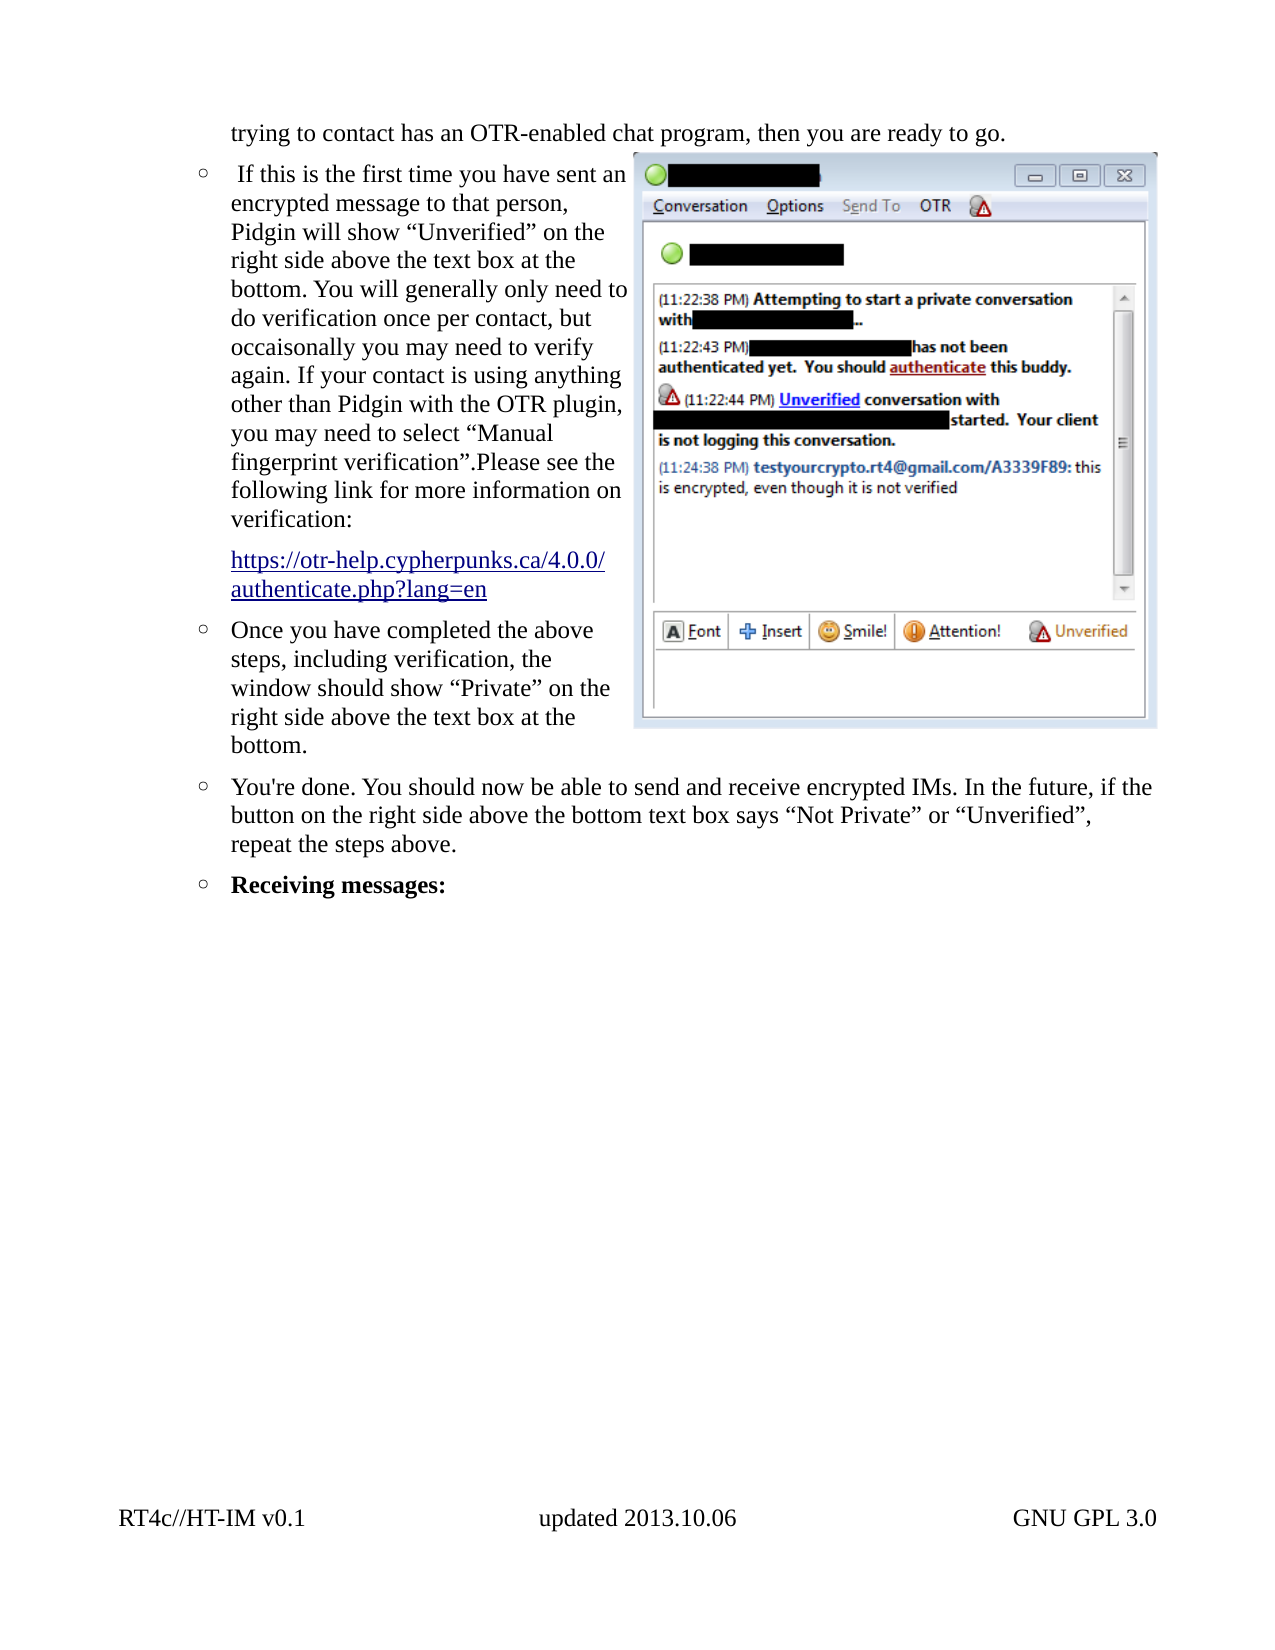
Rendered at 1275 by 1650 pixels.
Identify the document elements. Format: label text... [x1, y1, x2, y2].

list trying to contact has an OTR-enabled chat program, then you are ready to go. [193, 118, 1157, 147]
picture [633, 152, 1158, 729]
list If this is the first time you have sent an encrypted message to that person, Pidgin will show “Unverified” on the right side above the text box at the bottom. You will generally only need to do verification once per contact, but occaisonally you may need to verify again. If your contact is using anything other than Pidgin with the OTR plugin, you may need to select “Manual fingerprint verification”.Please see the following link for more information on verification: [193, 159, 633, 533]
list Once you have completed the above steps, including verification, the window should show “Private” on the right side above the text box at the bottom. [193, 616, 1157, 759]
list https://otr-help.cypherpunks.ca/4.0.0/authenticate.php?lang=en [193, 546, 633, 603]
list You're done. You should now be able to send and receive encrypted IMs. In the future, if the button on the right side above the bottom text box says “Not Private” or “Unverified”, repeat the steps above. [193, 772, 1157, 858]
list Receiving messages: [193, 871, 1157, 899]
